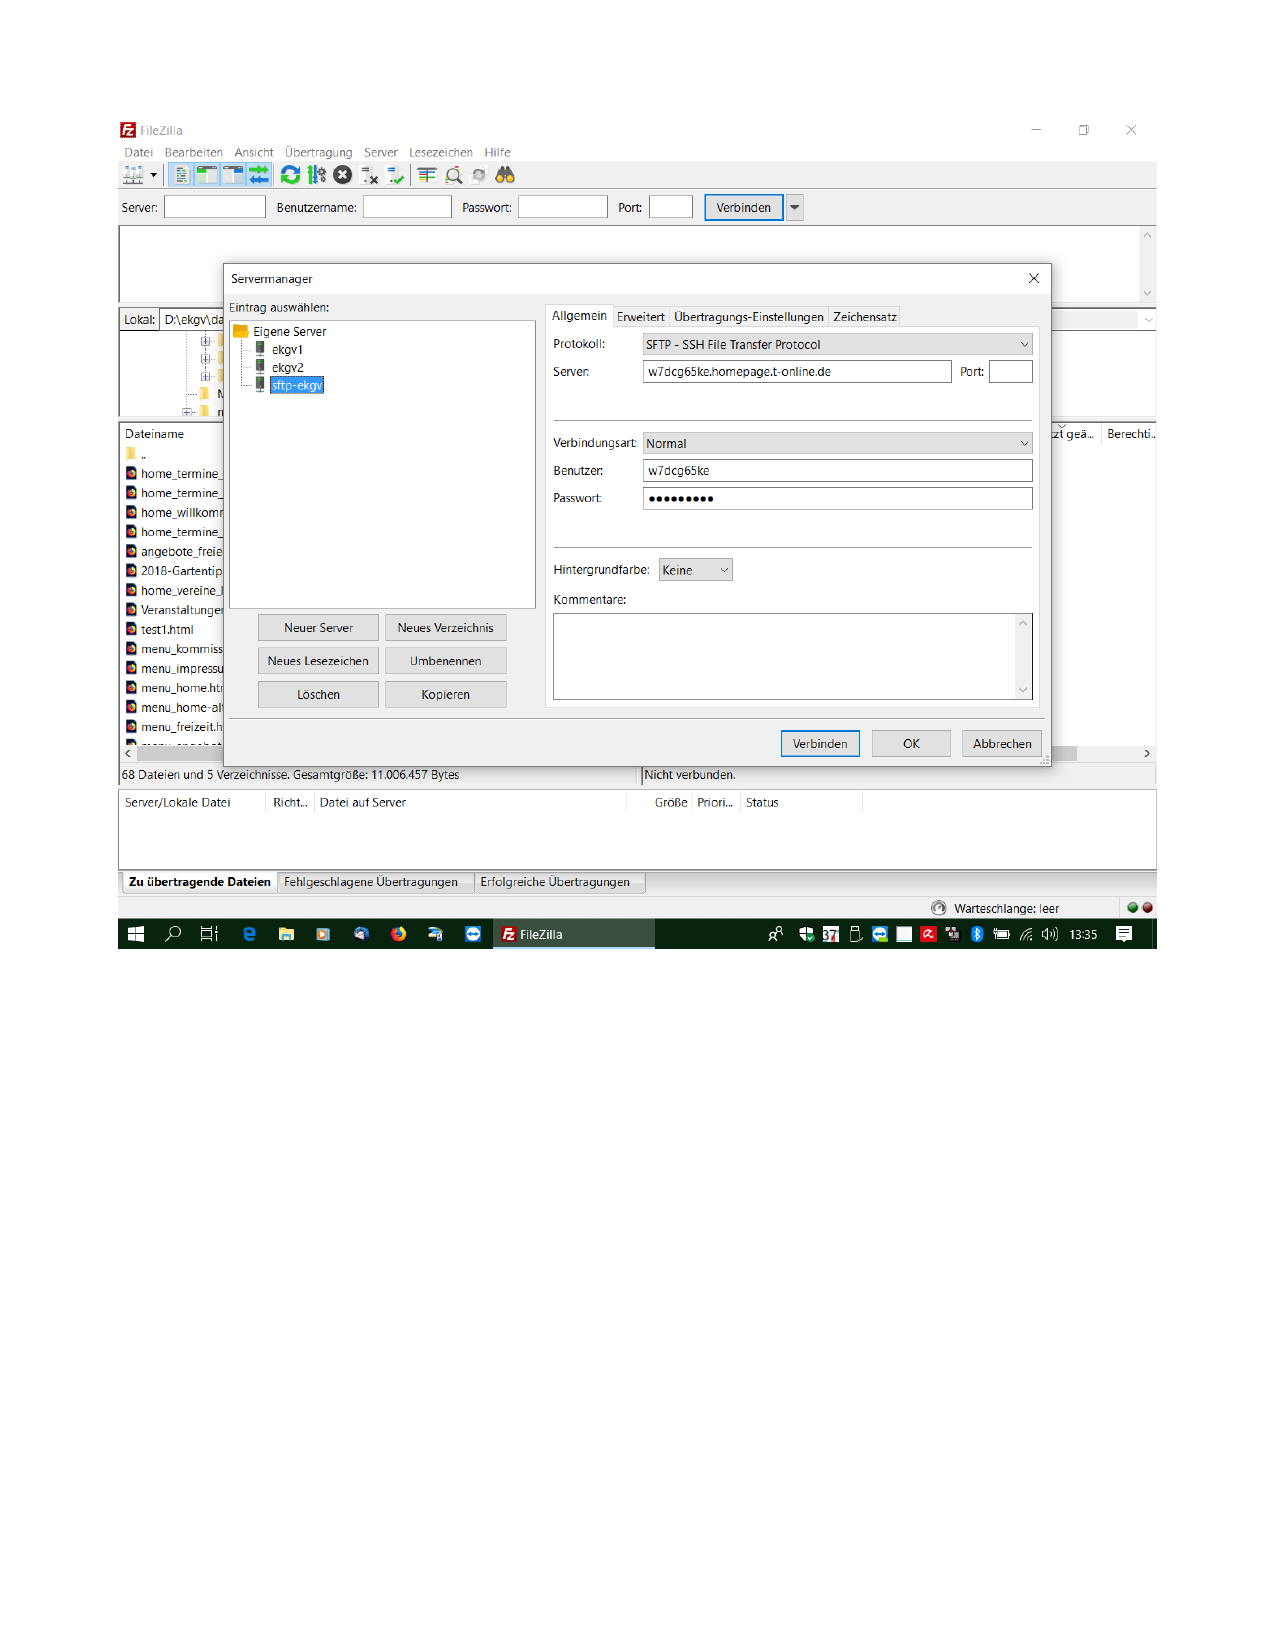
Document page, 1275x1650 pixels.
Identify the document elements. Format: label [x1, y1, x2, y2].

picture [118, 118, 1157, 949]
